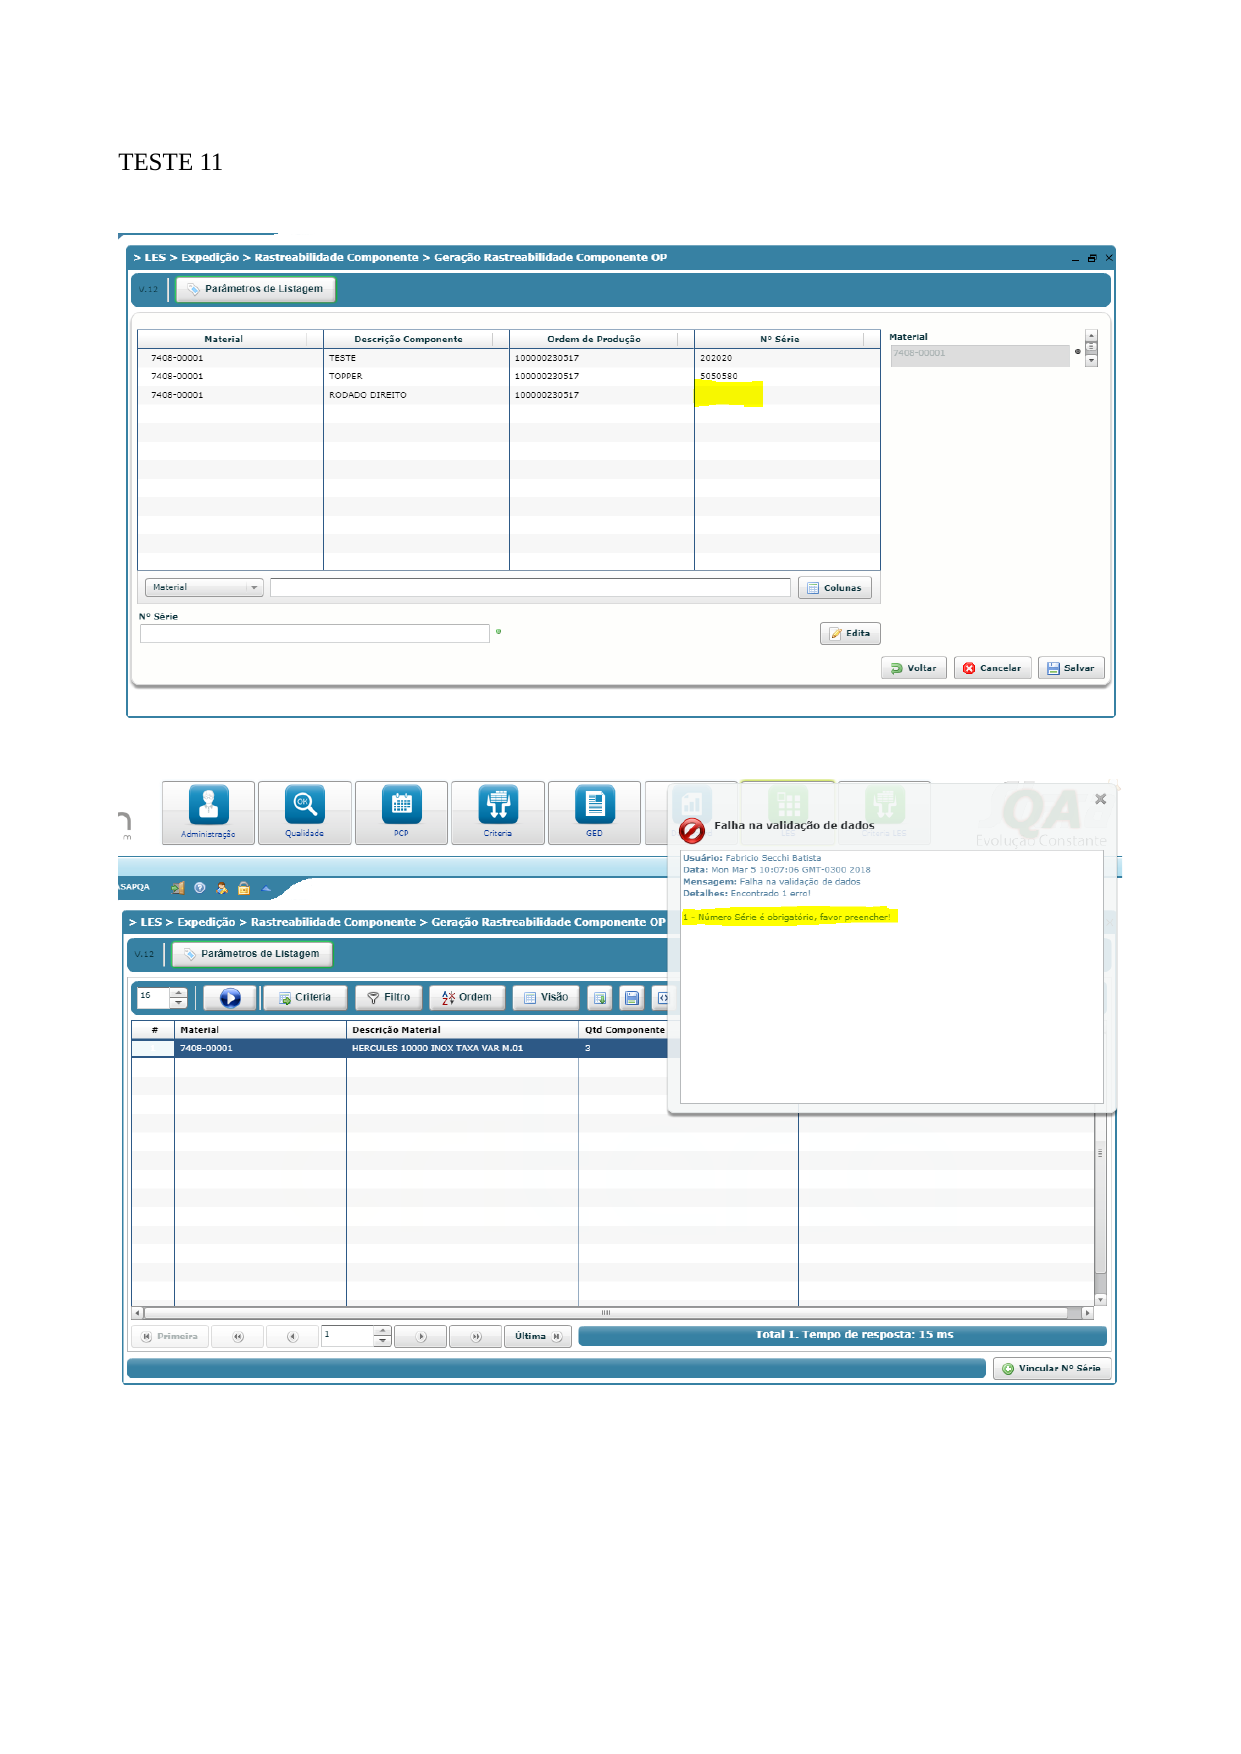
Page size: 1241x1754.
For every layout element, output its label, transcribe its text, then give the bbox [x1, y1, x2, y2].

text TESTE 11 [118, 147, 1122, 176]
picture [118, 233, 1123, 721]
picture [118, 779, 1123, 1387]
